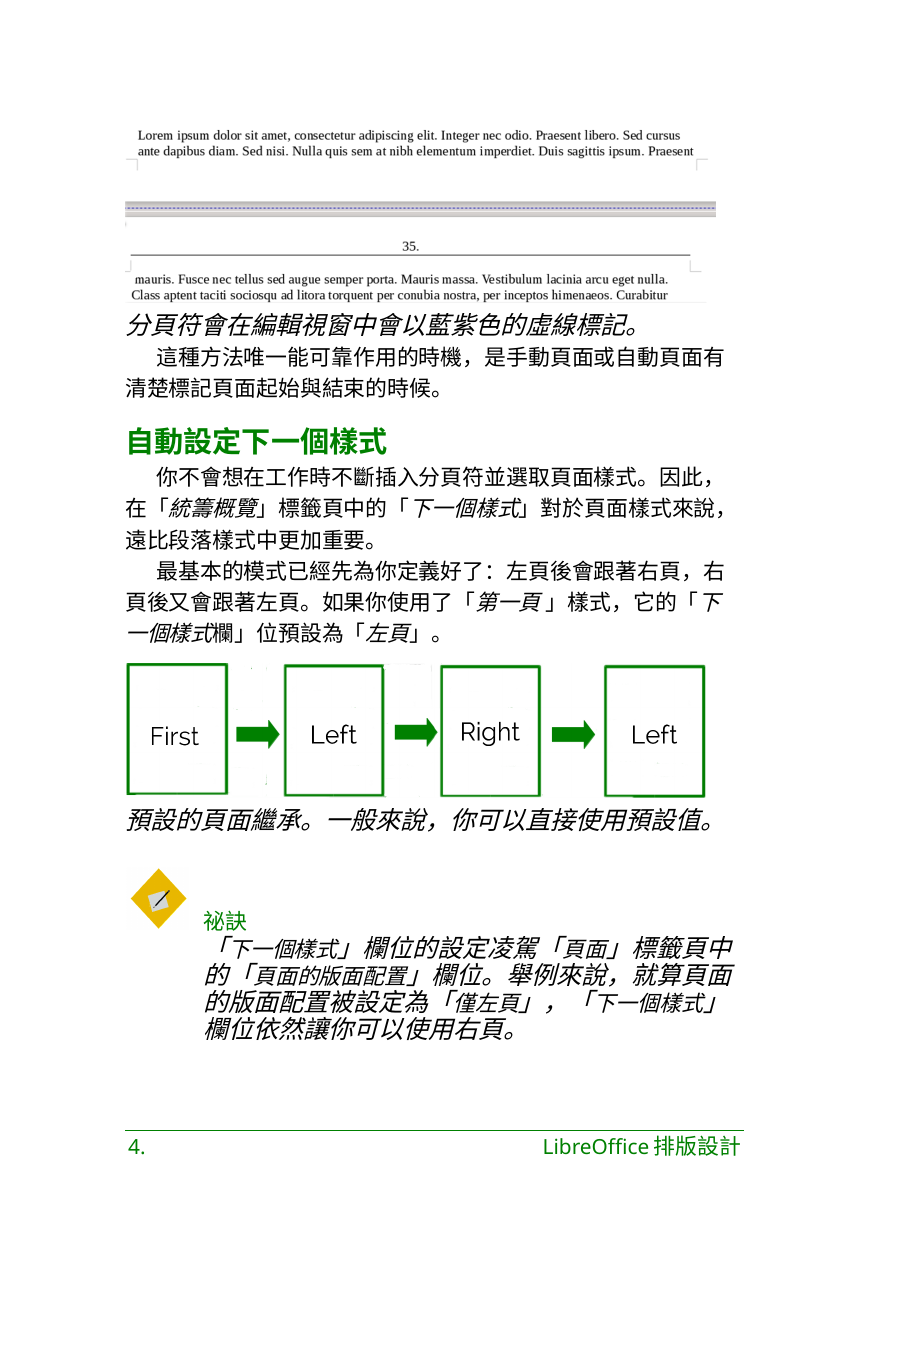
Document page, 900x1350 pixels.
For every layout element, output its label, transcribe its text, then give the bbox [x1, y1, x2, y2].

text 「下一個樣式」欄位的設定凌駕「頁面」標籤頁中的「頁面的版面配置」欄位。舉例來說，就算頁面的版面配置被設定為「僅左頁」，「下一個樣式」欄位依然讓你可以使用右頁。 [203, 936, 744, 1044]
subtitle 自動設定下一個樣式 [125, 418, 744, 461]
table_cell 分頁符會在編輯視窗中會以藍紫色的虛線標記。 [125, 305, 744, 340]
table_header [125, 125, 744, 305]
table_cell 預設的頁面繼承。一般來說，你可以直接使用預設值。 [125, 800, 744, 835]
text 你不會想在工作時不斷插入分頁符並選取頁面樣式。因此，在「統籌概覽」標籤頁中的「下一個樣式」對於頁面樣式來說，遠比段落樣式中更加重要。 [125, 461, 744, 554]
table_header [125, 664, 744, 800]
text 最基本的模式已經先為你定義好了：左頁後會跟著右頁，右頁後又會跟著左頁。如果你使用了「第一頁 」樣式，它的「下一個樣式欄」位預設為「左頁」。 [125, 554, 744, 648]
list 祕訣 [125, 866, 744, 936]
picture [126, 867, 189, 930]
text 這種方法唯一能可靠作用的時機，是手動頁面或自動頁面有清楚標記頁面起始與結束的時候。 [125, 340, 744, 403]
picture [125, 663, 709, 798]
picture [125, 125, 716, 303]
